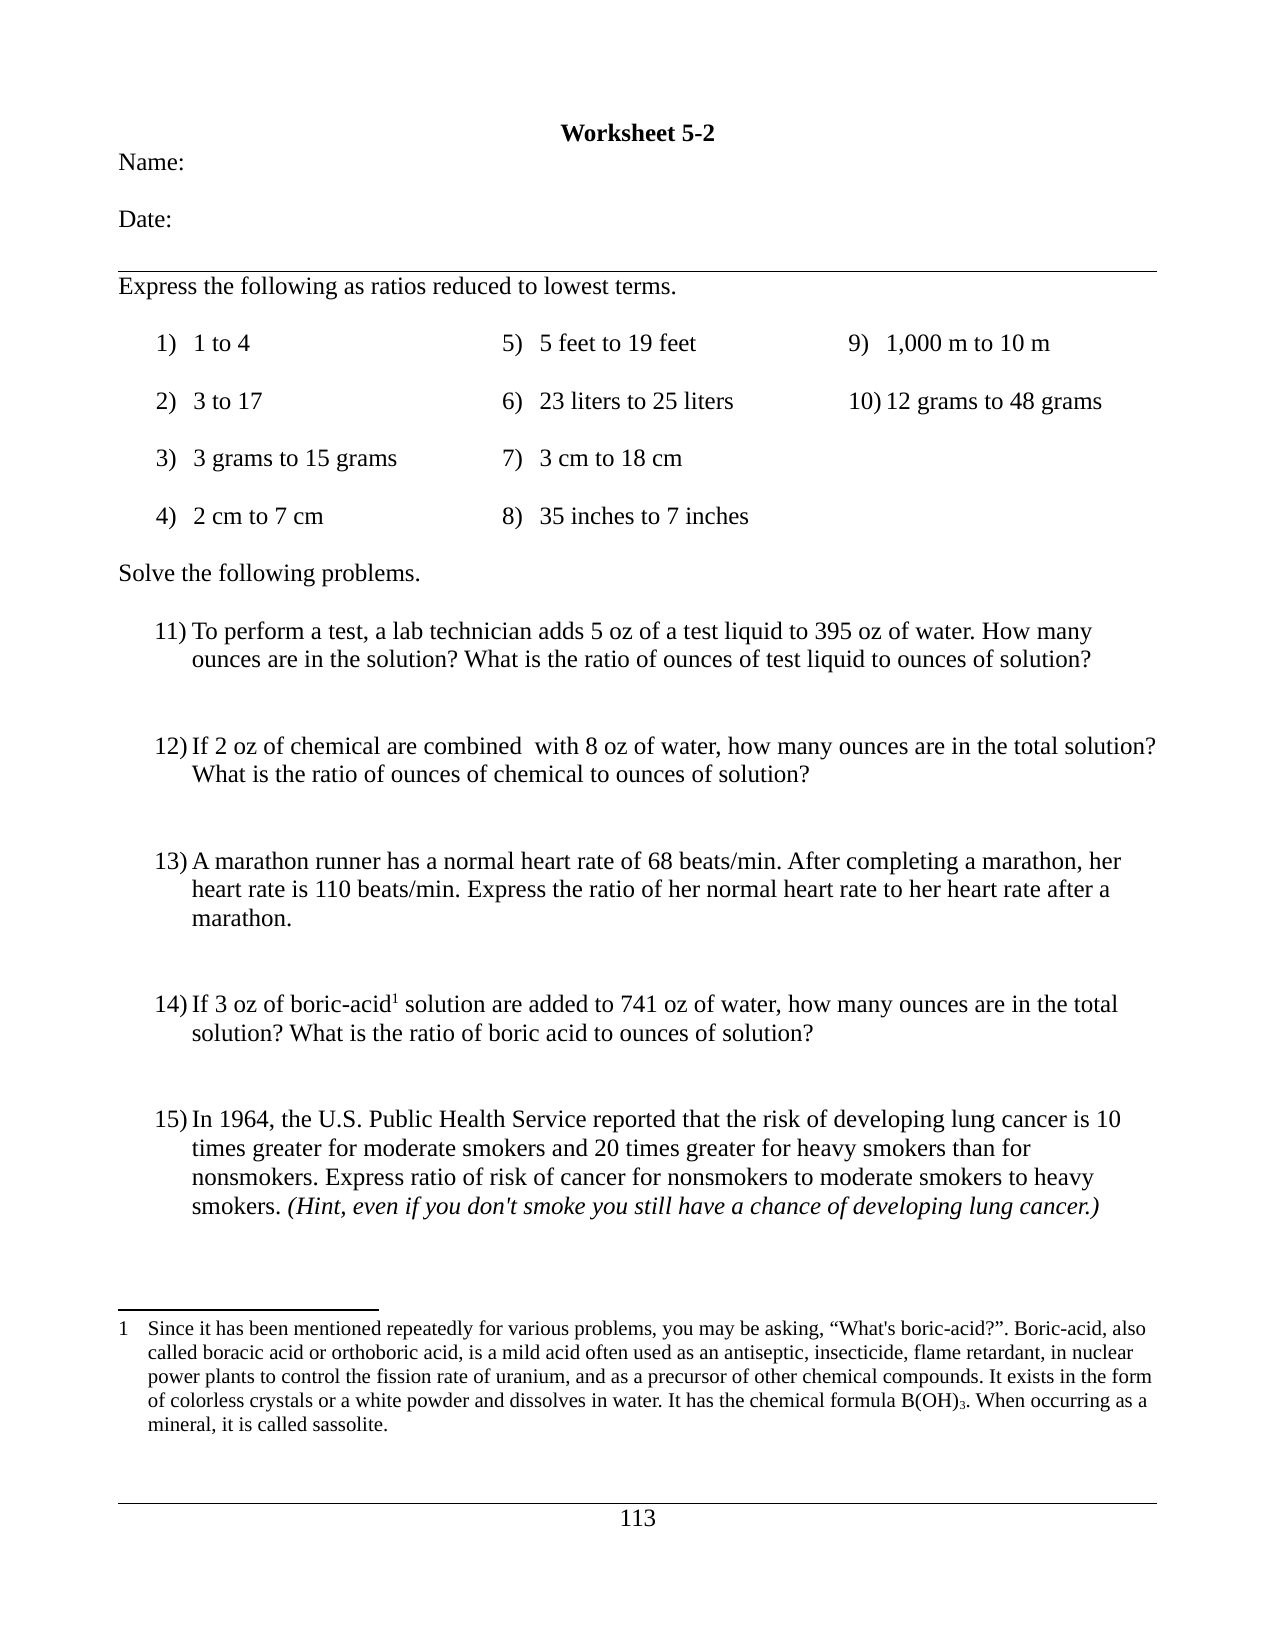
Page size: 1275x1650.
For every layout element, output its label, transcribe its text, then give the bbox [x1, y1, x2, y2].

list In 1964, the U.S. Public Health Service reported that the risk of developing lung cancer is 10 times greater for moderate smokers and 20 times greater for heavy smokers than for nonsmokers. Express ratio of risk of cancer for nonsmokers to moderate smokers to heavy smokers. (Hint, even if you don't smoke you still have a chance of developing lung cancer.) [154, 1104, 1157, 1219]
list 1,000 m to 10 m [848, 328, 1157, 357]
text Worksheet 5-2 [118, 118, 1157, 147]
text Solve the following problems. [118, 558, 1157, 587]
list Since it has been mentioned repeatedly for various problems, you may be asking, “What's boric-acid?”. Boric-acid, also called boracic acid or orthoboric acid, is a mild acid often used as an antiseptic, insecticide, flame retardant, in nuclear power plants to control the fission rate of uranium, and as a precursor of other chemical compounds. It exists in the form of colorless crystals or a white powder and dissolves in water. It has the chemical formula B(OH)3. When occurring as a mineral, it is called sassolite. [118, 1316, 1157, 1436]
list 3 grams to 15 grams [156, 443, 464, 472]
text Name: [118, 147, 1157, 176]
list 12 grams to 48 grams [848, 386, 1157, 414]
list 23 liters to 25 liters [502, 386, 811, 414]
list 3 cm to 18 cm [502, 443, 811, 472]
list If 2 oz of chemical are combined with 8 oz of water, how many ounces are in the total solution? What is the ratio of ounces of chemical to ounces of solution? [154, 731, 1157, 788]
list 2 cm to 7 cm [156, 501, 464, 529]
list 3 to 17 [156, 386, 464, 414]
list To perform a test, a lab technician adds 5 oz of a test liquid to 395 oz of water. How many ounces are in the solution? What is the ratio of ounces of test liquid to ounces of solution? [154, 616, 1157, 673]
text Express the following as ratios reduced to lowest terms. [118, 272, 1157, 299]
list A marathon runner has a normal heart rate of 68 beats/min. After completing a marathon, her heart rate is 110 beats/min. Express the ratio of her normal heart rate to her heart rate after a marathon. [154, 846, 1157, 932]
text Date: [118, 204, 1157, 233]
list 35 inches to 7 inches [502, 501, 811, 529]
list 5 feet to 19 feet [502, 328, 811, 357]
list If 3 oz of boric-acid solution are added to 741 oz of water, how many ounces are in the total solution? What is the ratio of boric acid to ounces of solution? [154, 989, 1157, 1047]
list 1 to 4 [156, 328, 464, 357]
